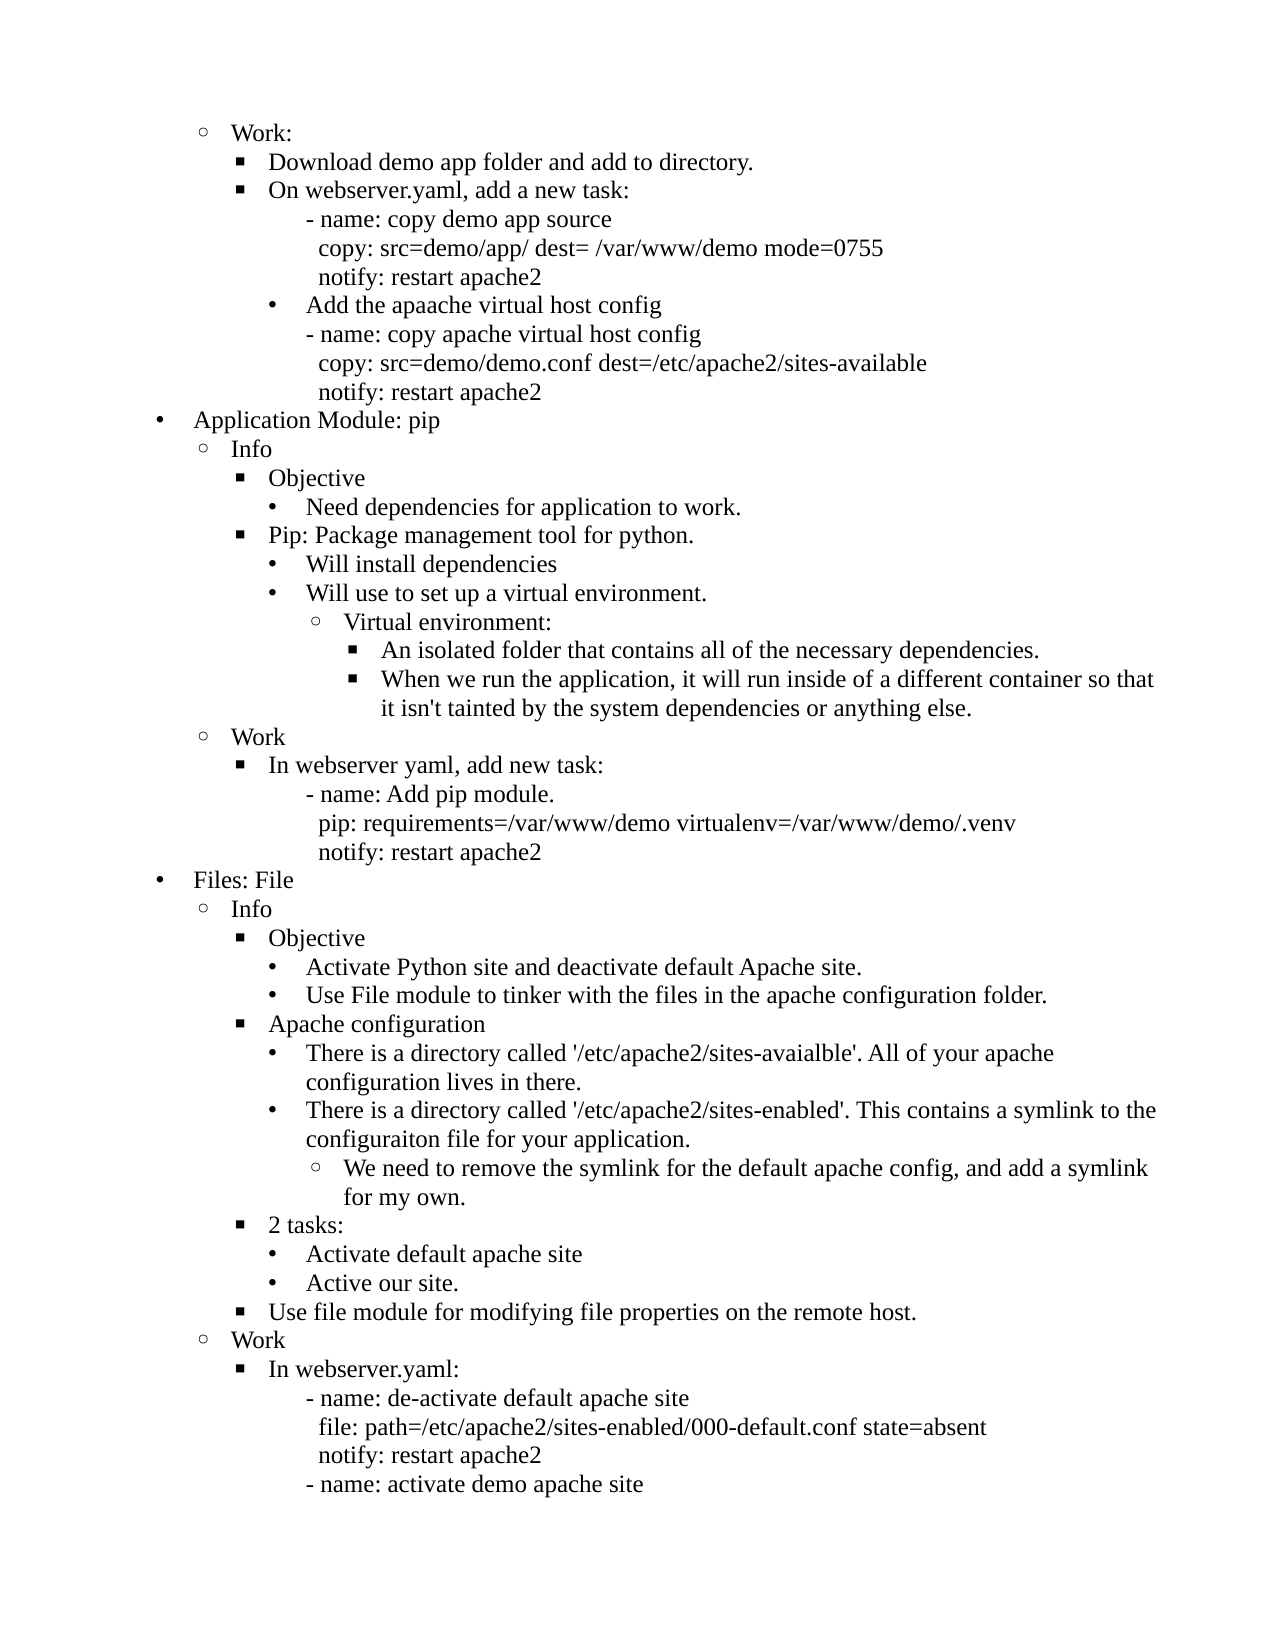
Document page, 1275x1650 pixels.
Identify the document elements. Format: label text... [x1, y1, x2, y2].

list Will use to set up a virtual environment. [268, 578, 1157, 607]
list Objective [231, 923, 1157, 952]
list Work: [193, 118, 1157, 147]
list 2 tasks: [231, 1211, 1157, 1239]
list Objective [231, 463, 1157, 492]
list On webserver.yaml, add a new task: [231, 176, 1157, 204]
list Info [193, 434, 1157, 463]
list file: path=/etc/apache2/sites-enabled/000-default.conf state=absent [268, 1412, 1157, 1441]
list Activate Python site and deactivate default Apache site. [268, 952, 1157, 981]
list Use File module to tinker with the files in the apache configuration folder. [268, 981, 1157, 1009]
list Work [193, 1326, 1157, 1354]
list Files: File [156, 866, 1157, 894]
list Info [193, 894, 1157, 923]
list - name: Add pip module. [268, 779, 1157, 808]
list Application Module: pip [156, 406, 1157, 434]
list notify: restart apache2 [268, 1441, 1157, 1469]
list copy: src=demo/app/ dest= /var/www/demo mode=0755 [268, 233, 1157, 262]
list Apache configuration [231, 1009, 1157, 1038]
list - name: activate demo apache site [268, 1469, 1157, 1498]
list notify: restart apache2 [268, 377, 1157, 406]
list - name: de-activate default apache site [268, 1383, 1157, 1412]
list In webserver.yaml: [231, 1354, 1157, 1383]
list There is a directory called '/etc/apache2/sites-avaialble'. All of your apache configuration lives in there. [268, 1038, 1157, 1096]
list When we run the application, it will run inside of a different container so that it isn't tainted by the system dependencies or anything else. [343, 664, 1157, 722]
list Pip: Package management tool for python. [231, 521, 1157, 549]
list Add the apaache virtual host config [268, 291, 1157, 319]
list Need dependencies for application to work. [268, 492, 1157, 521]
list notify: restart apache2 [268, 262, 1157, 291]
list In webserver yaml, add new task: [231, 751, 1157, 779]
list - name: copy apache virtual host config [268, 319, 1157, 348]
list Will install dependencies [268, 549, 1157, 578]
list Active our site. [268, 1268, 1157, 1297]
list We need to remove the symlink for the default apache config, and add a symlink for my own. [306, 1153, 1157, 1211]
list notify: restart apache2 [268, 837, 1157, 866]
list Activate default apache site [268, 1239, 1157, 1268]
list There is a directory called '/etc/apache2/sites-enabled'. This contains a symlink to the configuraiton file for your application. [268, 1096, 1157, 1153]
list - name: copy demo app source [268, 204, 1157, 233]
list An isolated folder that contains all of the necessary dependencies. [343, 636, 1157, 664]
list pip: requirements=/var/www/demo virtualenv=/var/www/demo/.venv [268, 808, 1157, 837]
list Use file module for modifying file properties on the remote host. [231, 1297, 1157, 1326]
list Work [193, 722, 1157, 751]
list Download demo app folder and add to directory. [231, 147, 1157, 176]
list copy: src=demo/demo.conf dest=/etc/apache2/sites-available [268, 348, 1157, 377]
list Virtual environment: [306, 607, 1157, 636]
